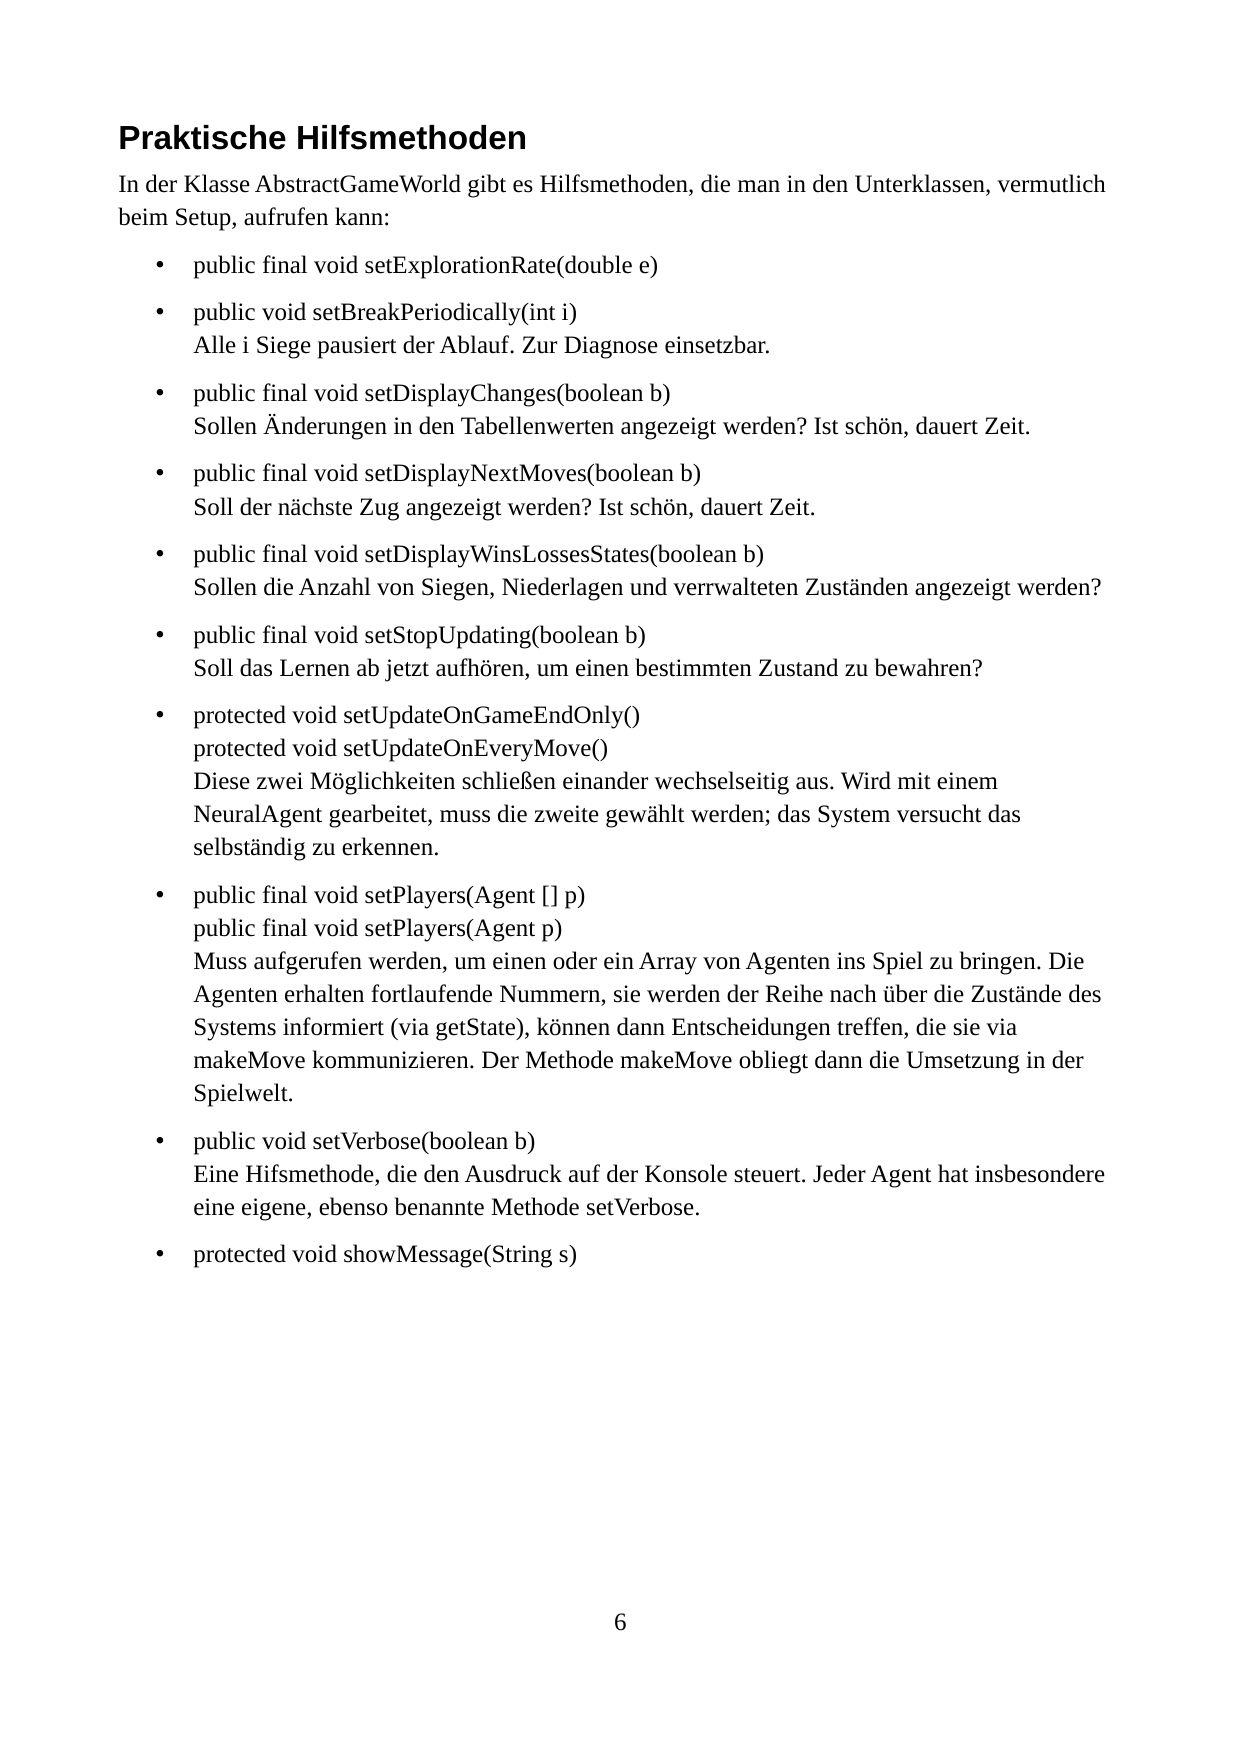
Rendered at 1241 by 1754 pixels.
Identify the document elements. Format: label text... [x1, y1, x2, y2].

text In der Klasse AbstractGameWorld gibt es Hilfsmethoden, die man in den Unterklassen, vermutlich beim Setup, aufrufen kann: [118, 169, 1122, 231]
list public final void setDisplayWinsLossesStates(boolean b) Sollen die Anzahl von Siegen, Niederlagen und verrwalteten Zuständen angezeigt werden? [156, 539, 1122, 601]
list protected void setUpdateOnGameEndOnly() protected void setUpdateOnEveryMove() Diese zwei Möglichkeiten schließen einander wechselseitig aus. Wird mit einem NeuralAgent gearbeitet, muss die zweite gewählt werden; das System versucht das selbständig zu erkennen. [156, 700, 1122, 861]
list public final void setStopUpdating(boolean b) Soll das Lernen ab jetzt aufhören, um einen bestimmten Zustand zu bewahren? [156, 620, 1122, 682]
list public void setBreakPeriodically(int i) Alle i Siege pausiert der Ablauf. Zur Diagnose einsetzbar. [156, 297, 1122, 359]
list public final void setDisplayChanges(boolean b) Sollen Änderungen in den Tabellenwerten angezeigt werden? Ist schön, dauert Zeit. [156, 378, 1122, 440]
list public void setVerbose(boolean b) Eine Hifsmethode, die den Ausdruck auf der Konsole steuert. Jeder Agent hat insbesondere eine eigene, ebenso benannte Methode setVerbose. [156, 1126, 1122, 1221]
subtitle Praktische Hilfsmethoden [118, 118, 1122, 157]
list public final void setPlayers(Agent [] p) public final void setPlayers(Agent p) Muss aufgerufen werden, um einen oder ein Array von Agenten ins Spiel zu bringen. Die Agenten erhalten fortlaufende Nummern, sie werden der Reihe nach über die Zustände des Systems informiert (via getState), können dann Entscheidungen treffen, die sie via makeMove kommunizieren. Der Methode makeMove obliegt dann die Umsetzung in der Spielwelt. [156, 880, 1122, 1107]
list public final void setExplorationRate(double e) [156, 250, 1122, 278]
list protected void showMessage(String s) [156, 1239, 1122, 1268]
list public final void setDisplayNextMoves(boolean b) Soll der nächste Zug angezeigt werden? Ist schön, dauert Zeit. [156, 458, 1122, 520]
